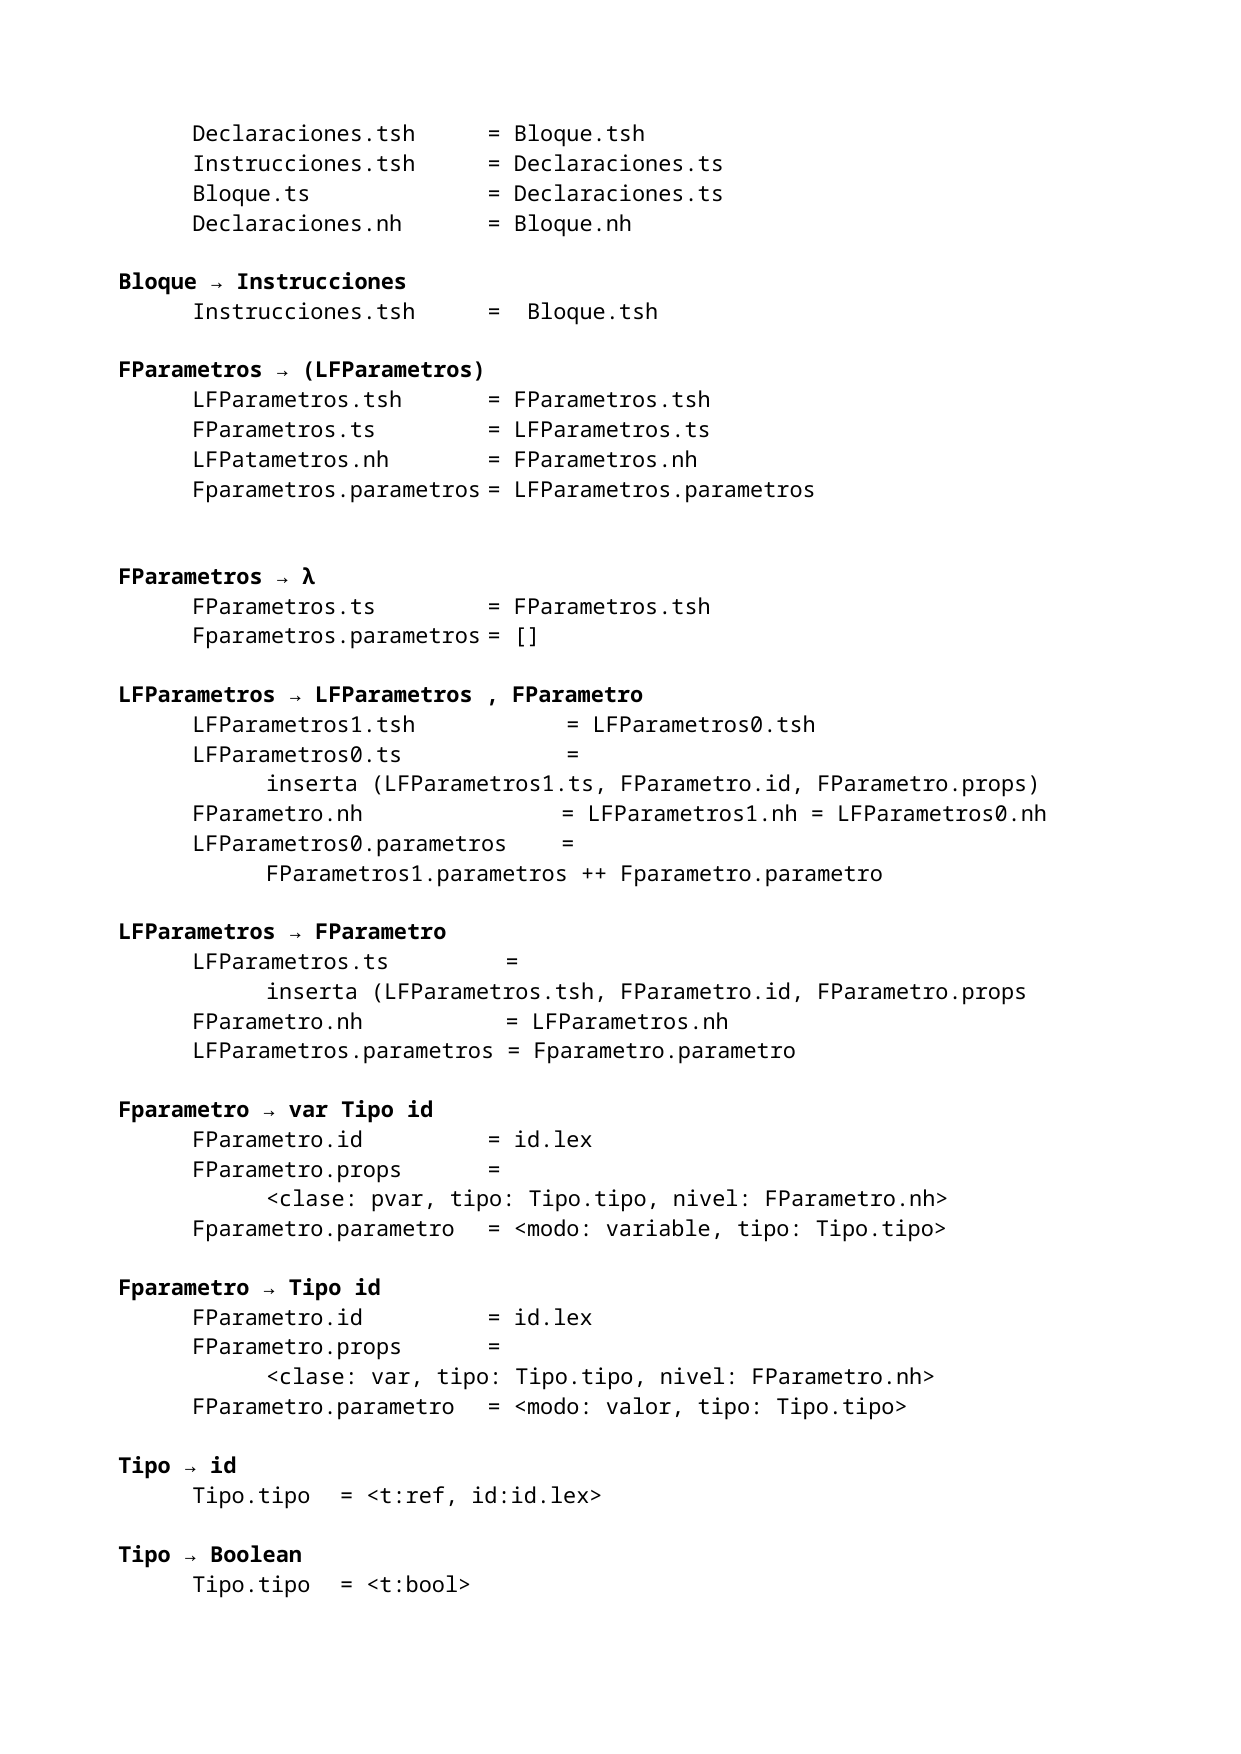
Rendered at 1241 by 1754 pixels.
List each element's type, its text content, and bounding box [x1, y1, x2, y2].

text LFPatametros.nh = FParametros.nh [118, 444, 1122, 473]
text Instrucciones.tsh = Declaraciones.ts [118, 148, 1122, 178]
text Fparametros.parametros = LFParametros.parametros [118, 473, 1122, 503]
text LFParametros → LFParametros , FParametro [118, 679, 1122, 709]
text FParametros.ts = FParametros.tsh [118, 591, 1122, 620]
text FParametro.parametro = <modo: valor, tipo: Tipo.tipo> [118, 1391, 1122, 1421]
text Tipo.tipo = <t:ref, id:id.lex> [118, 1480, 1122, 1510]
text Fparametro → Tipo id [118, 1272, 1122, 1301]
text Instrucciones.tsh = Bloque.tsh [118, 296, 1122, 326]
text Bloque.ts = Declaraciones.ts [118, 178, 1122, 207]
text LFParametros → FParametro [118, 916, 1122, 946]
text inserta (LFParametros1.ts, FParametro.id, FParametro.props) [118, 768, 1122, 798]
text Fparametro.parametro = <modo: variable, tipo: Tipo.tipo> [118, 1213, 1122, 1243]
text FParametro.props = [118, 1331, 1122, 1361]
text LFParametros0.parametros = [118, 828, 1122, 858]
text FParametro.props = [118, 1153, 1122, 1183]
text Tipo.tipo = <t:bool> [118, 1568, 1122, 1598]
text FParametros1.parametros ++ Fparametro.parametro [118, 858, 1122, 887]
text LFParametros.parametros = Fparametro.parametro [118, 1035, 1122, 1065]
text <clase: var, tipo: Tipo.tipo, nivel: FParametro.nh> [118, 1361, 1122, 1391]
text FParametro.id = id.lex [118, 1301, 1122, 1331]
text FParametros → (LFParametros) [118, 354, 1122, 384]
text LFParametros1.tsh = LFParametros0.tsh [118, 709, 1122, 738]
text <clase: pvar, tipo: Tipo.tipo, nivel: FParametro.nh> [118, 1183, 1122, 1213]
text Bloque → Instrucciones [118, 266, 1122, 296]
text Tipo → id [118, 1450, 1122, 1480]
text FParametro.id = id.lex [118, 1124, 1122, 1153]
text LFParametros0.ts = [118, 738, 1122, 768]
text LFParametros.tsh = FParametros.tsh [118, 384, 1122, 414]
text Declaraciones.tsh = Bloque.tsh [118, 118, 1122, 148]
text LFParametros.ts = [118, 946, 1122, 976]
text Declaraciones.nh = Bloque.nh [118, 207, 1122, 237]
text FParametros → λ [118, 561, 1122, 591]
text Fparametro → var Tipo id [118, 1094, 1122, 1124]
text FParametros.ts = LFParametros.ts [118, 414, 1122, 444]
text Tipo → Boolean [118, 1539, 1122, 1568]
text FParametro.nh = LFParametros1.nh = LFParametros0.nh [118, 798, 1122, 828]
text Fparametros.parametros = [] [118, 620, 1122, 650]
text FParametro.nh = LFParametros.nh [118, 1006, 1122, 1035]
text inserta (LFParametros.tsh, FParametro.id, FParametro.props [118, 976, 1122, 1006]
